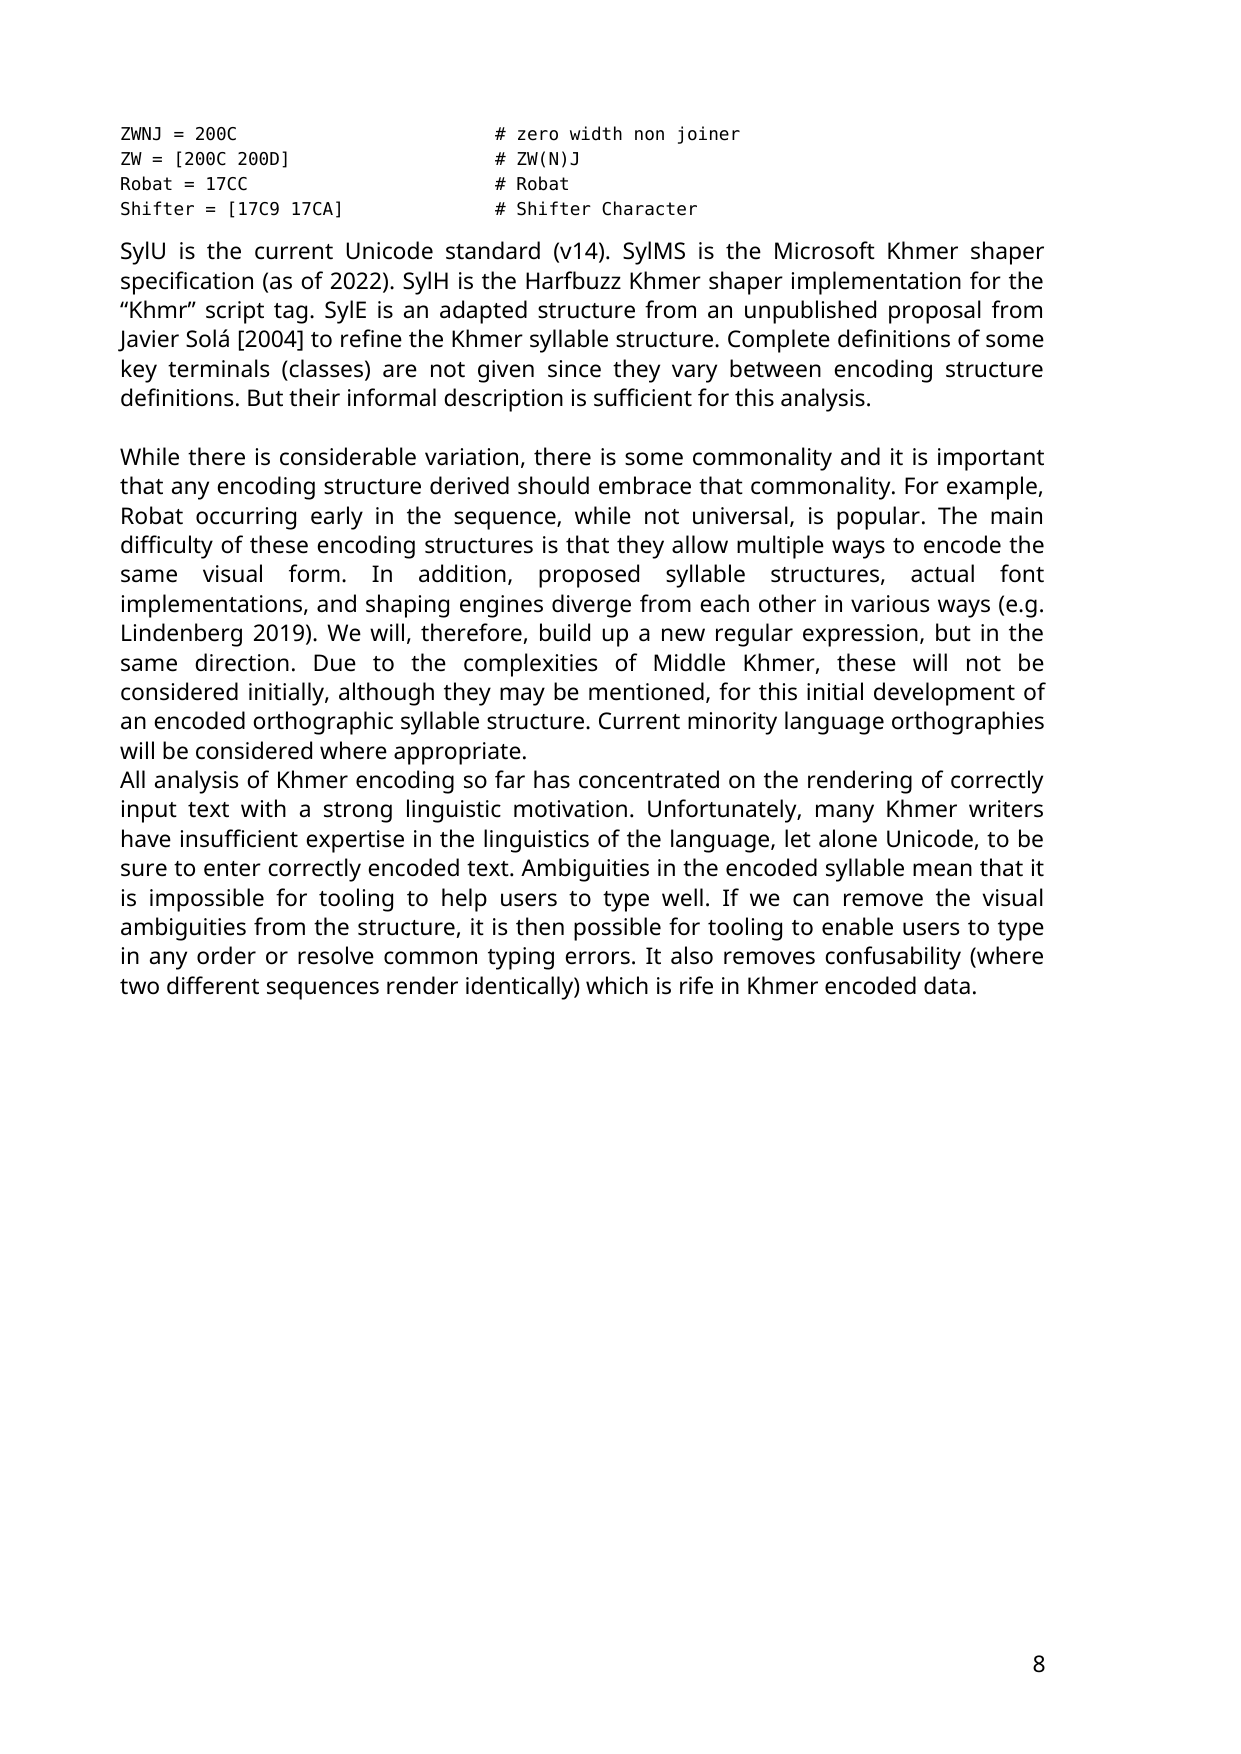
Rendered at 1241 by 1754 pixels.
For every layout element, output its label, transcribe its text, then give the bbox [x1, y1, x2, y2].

text While there is considerable variation, there is some commonality and it is important that any encoding structure derived should embrace that commonality. For example, Robat occurring early in the sequence, while not universal, is popular. The main difficulty of these encoding structures is that they allow multiple ways to encode the same visual form. In addition, proposed syllable structures, actual font implementations, and shaping engines diverge from each other in various ways (e.g. Lindenberg 2019). We will, therefore, build up a new regular expression, but in the same direction. Due to the complexities of Middle Khmer, these will not be considered initially, although they may be mentioned, for this initial development of an encoded orthographic syllable structure. Current minority language orthographies will be considered where appropriate. [120, 442, 1046, 765]
text ZWNJ = 200C # zero width non joiner ZW = [200C 200D] # ZW(N)J Robat = 17CC # Robat Shifter = [17C9 17CA] # Shifter Character [120, 120, 1046, 220]
text SylU is the current Unicode standard (v14). SylMS is the Microsoft Khmer shaper specification (as of 2022). SylH is the Harfbuzz Khmer shaper implementation for the “Khmr” script tag. SylE is an adapted structure from an unpublished proposal from Javier Solá [2004] to refine the Khmer syllable structure. Complete definitions of some key terminals (classes) are not given since they vary between encoding structure definitions. But their informal description is sufficient for this analysis. [120, 236, 1046, 412]
text All analysis of Khmer encoding so far has concentrated on the rendering of correctly input text with a strong linguistic motivation. Unfortunately, many Khmer writers have insufficient expertise in the linguistics of the language, let alone Unicode, to be sure to enter correctly encoded text. Ambiguities in the encoded syllable mean that it is impossible for tooling to help users to type well. If we can remove the visual ambiguities from the structure, it is then possible for tooling to enable users to type in any order or resolve common typing errors. It also removes confusability (where two different sequences render identically) which is rife in Khmer encoded data. [120, 765, 1046, 1000]
